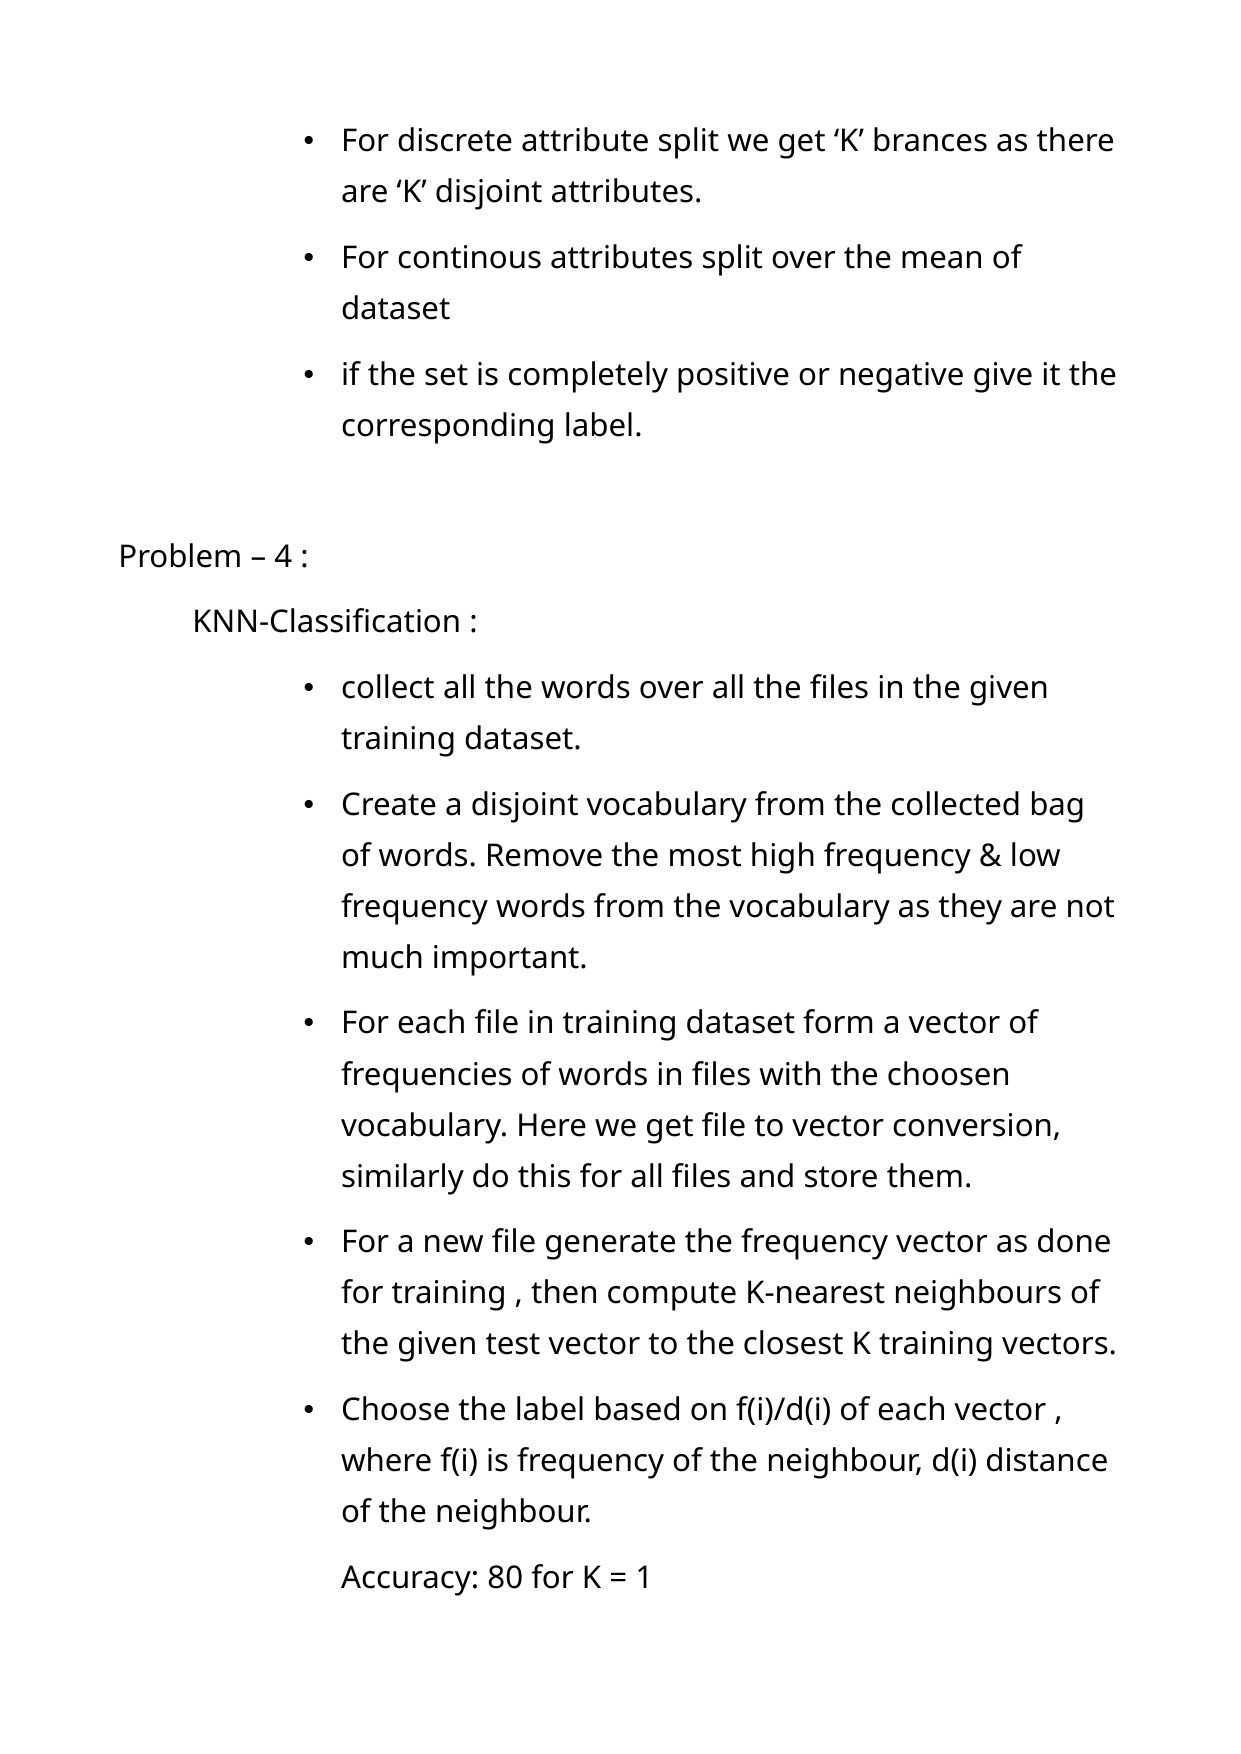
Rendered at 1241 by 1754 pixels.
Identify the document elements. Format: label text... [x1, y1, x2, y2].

list Create a disjoint vocabulary from the collected bag of words. Remove the most high frequency & low frequency words from the vocabulary as they are not much important. [303, 782, 1122, 977]
list if the set is completely positive or negative give it the corresponding label. [303, 351, 1122, 445]
text Problem – 4 : [118, 534, 1122, 576]
text KNN-Classification : [118, 599, 1122, 642]
list collect all the words over all the files in the given training dataset. [303, 665, 1122, 759]
list For a new file generate the frequency vector as done for training , then compute K-nearest neighbours of the given test vector to the closest K training vectors. [303, 1219, 1122, 1364]
list For discrete attribute split we get ‘K’ brances as there are ‘K’ disjoint attributes. [303, 118, 1122, 212]
list For continous attributes split over the mean of dataset [303, 235, 1122, 328]
list Choose the label based on f(i)/d(i) of each vector , where f(i) is frequency of the neighbour, d(i) distance of the neighbour. [303, 1387, 1122, 1532]
list Accuracy: 80 for K = 1 [303, 1554, 1122, 1597]
list For each file in training dataset form a vector of frequencies of words in files with the choosen vocabulary. Here we get file to vector conversion, similarly do this for all files and store them. [303, 1000, 1122, 1196]
